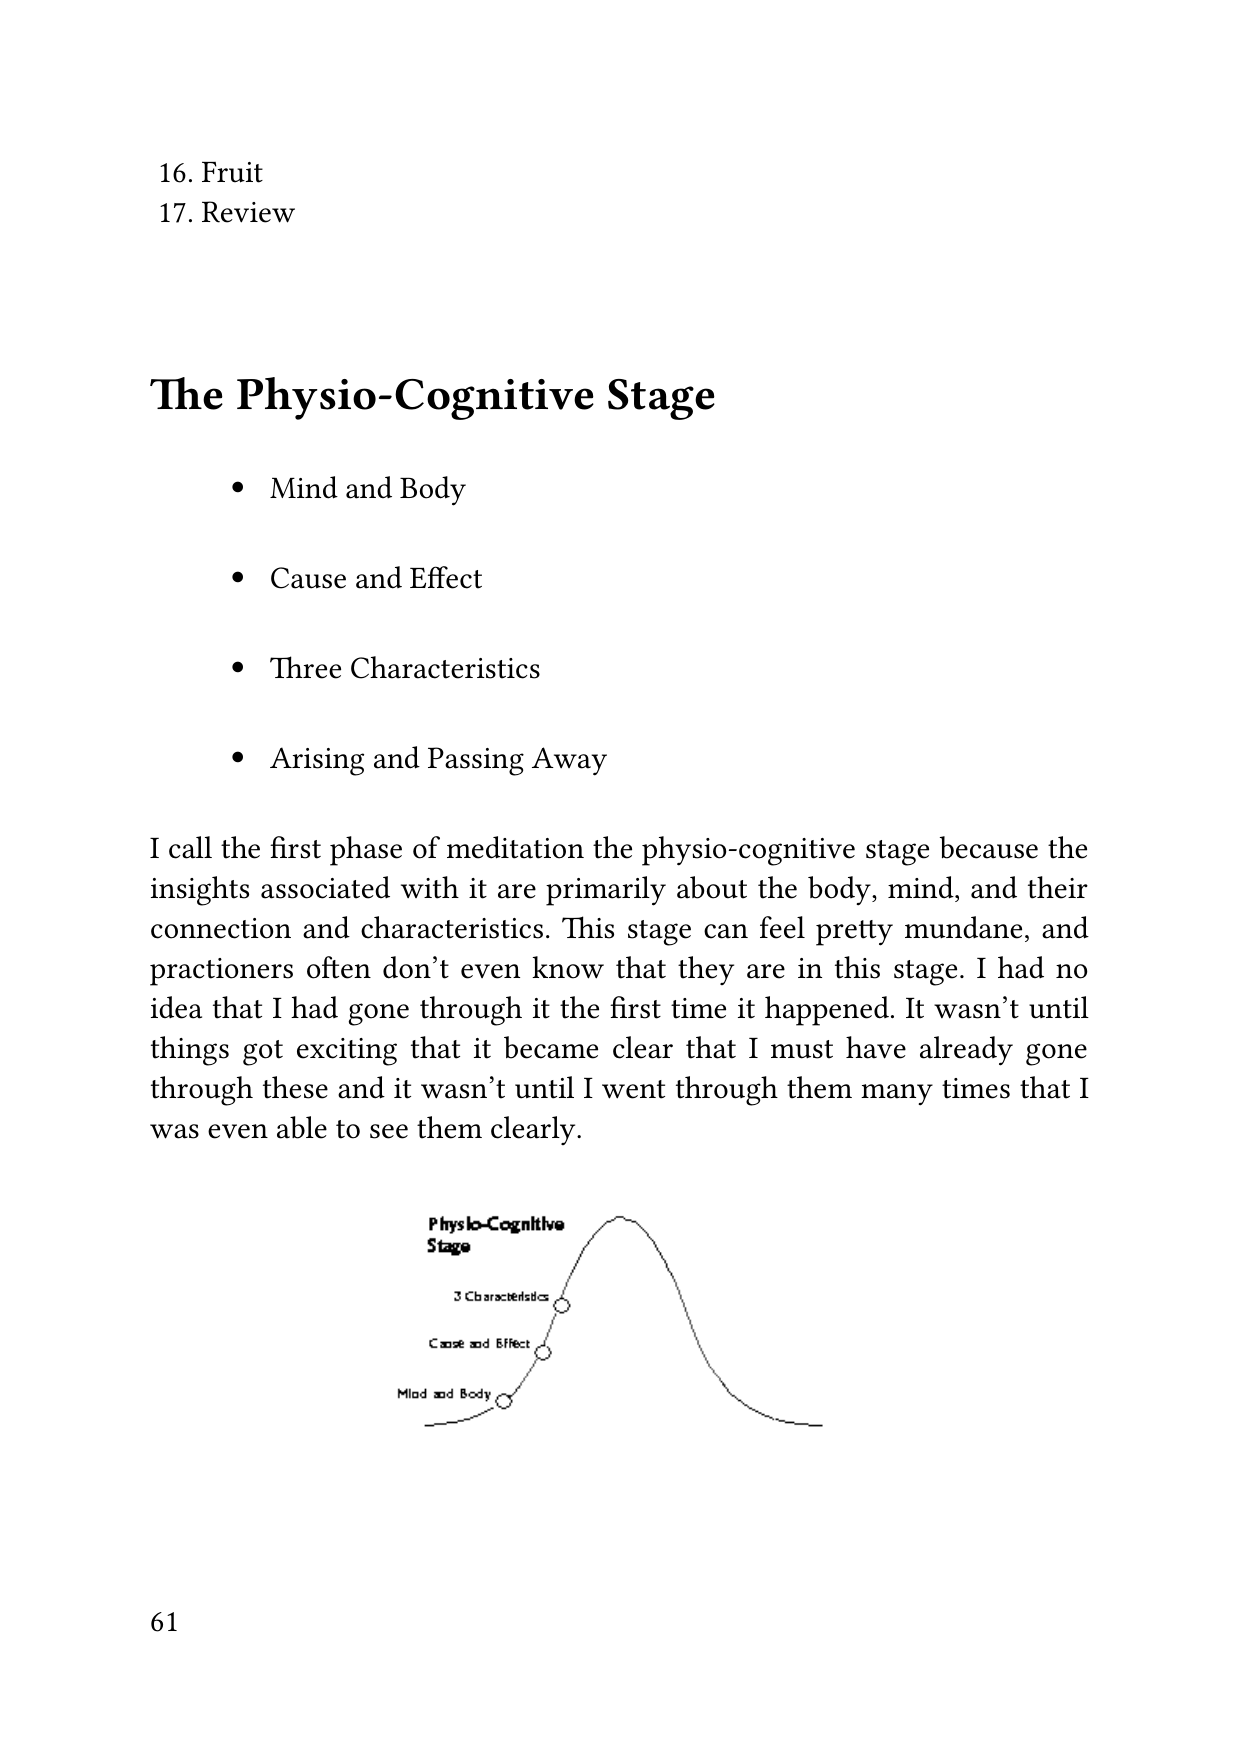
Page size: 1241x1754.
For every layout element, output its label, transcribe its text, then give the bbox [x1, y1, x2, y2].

subtitle The Physio-Cognitive Stage [150, 366, 1090, 421]
text I call the first phase of meditation the physio-cognitive stage because the insights associated with it are primarily about the body, mind, and their connection and characteristics. This stage can feel pretty mundane, and practioners often don’t even know that they are in this stage. I had no idea that I had gone through it the first time it happened. It wasn’t until things got exciting that it became clear that I must have already gone through these and it wasn’t until I went through them many times that I was even able to see them clearly. [150, 826, 1090, 1146]
list Three Characteristics [232, 646, 1090, 686]
list Mind and Body [232, 466, 1090, 506]
list Cause and Effect [232, 556, 1090, 596]
list Arising and Passing Away [232, 736, 1090, 776]
text 16. Fruit 17. Review [150, 150, 1090, 230]
